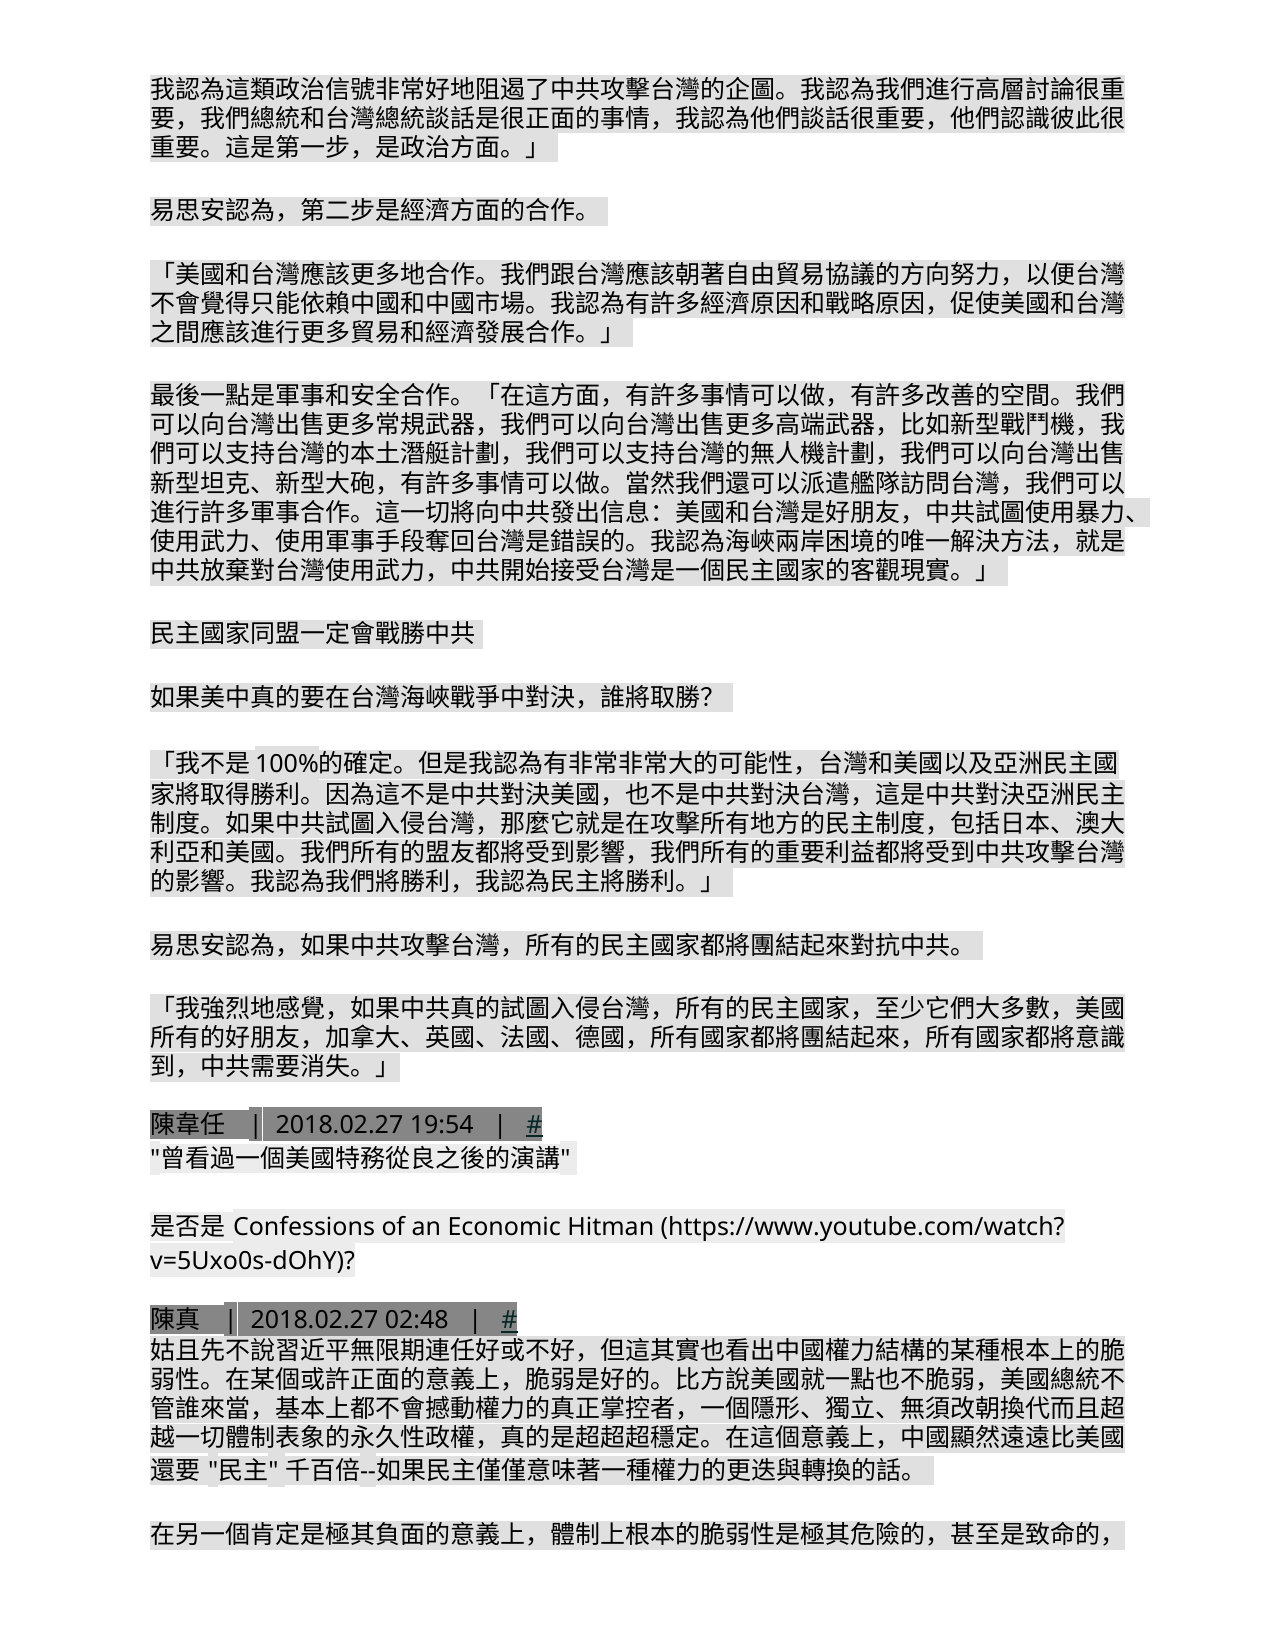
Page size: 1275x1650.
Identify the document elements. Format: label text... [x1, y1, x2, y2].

text 陳韋任 | 2018.02.27 19:54 | # [150, 1107, 1125, 1141]
text "曾看過一個美國特務從良之後的演講" 是否是 Confessions of an Economic Hitman (https://www.youtube.com/watch?v=5Uxo0s-dOhY)? [150, 1141, 1125, 1277]
text 姑且先不說習近平無限期連任好或不好，但這其實也看出中國權力結構的某種根本上的脆弱性。在某個或許正面的意義上，脆弱是好的。比方說美國就一點也不脆弱，美國總統不管誰來當，基本上都不會撼動權力的真正掌控者，一個隱形、獨立、無須改朝換代而且超越一切體制表象的永久性政權，真的是超超超穩定。在這個意義上，中國顯然遠遠比美國還要 "民主" 千百倍--如果民主僅僅意味著一種權力的更迭與轉換的話。 在另一個肯定是極其負面的意義上，體制上根本的脆弱性是極其危險的，甚至是致命的，因為，敵人只要成功打擊了這個脆弱的權力核心，就有可能使之整個崩盤。 大家可能以為我在胡扯，但我沒有。不但不是胡扯，這恰恰也是我一直很想講的一個想法，只是我個人有個困難，就像黃俊雄布袋戲裏那個怪老子，懂得很多絕世武功，但武功數量實在太多了，多到都不知道該使出哪一招。這意思是說，大多時候，我只能有一點點時間和心力寫 "一"，但我這個 "一" 其實是從 "一萬" 裏頭出來的，它表面上是 "一"，但它其實背後有著 "一萬" 的重量，但我總不可能每一件事把所有的 "一萬" 全倒出來，於是只能含含糊糊地講 "一"，講個粗糙的結論。結論乍看粗糙，但背後的 "一萬" 多少還是有點細緻的。 曾看過一個美國特務從良之後的演講，英文的，怕大家聽不懂，而我一時也找不到影片的中文翻譯，如果有找到，我再把它貼出來，或是自己找時間寫個摘要。那個演講應該很多人知道，講美國的 "真正政府"。聽起來像個爆炸性黑幕的大揭密，但是對內行人來講，那頂多只是一種普通常識。早在羅素那個年代就再三指出這樣一個超超超穩定的帝王權力結構，由軍火商和鉅富組成。 如果有個國家，它的權力結構始終掌握在一群永遠不須改選、永遠超越在體制之上的極少數人手裏，你會說它是個民主國家嗎？當然不會。羅素說，這是一種世襲體制，權力永遠牢牢掌握在軍火商與大富豪手裏。這個超超超穩定的國家就是美國。 當然，我不是說脆弱就等同於民主，也許你也可以說這樣一種脆弱 (包括中國古時候的帝制)，乃是因為它僅僅集權於一人或一家身上，但美國的超超超穩定權力結構之所以如此穩定，乃是因為利益與權力由各方惡勢力所分享與共有，形成一個真正掌權、無須改朝換代的太上政府，就像一個黑幫那樣。 中國原本的體制也是朝著超超超穩定結構的方向成熟發展，集權於一個由少數菁英組成的黨手中。中國共產黨雖然有上千萬黨員，但相較於十幾億人，畢竟是少數。如今，習近平卻因其個人之天縱英明，無人可比，搞得好像一時確實還非他不可，所以我是支持他無限期連任的，但這畢竟不應該是一種常態，甚至是國家發展道路上的一種警訊，警示其內在權力更迭與轉換上的某種困難。 不管怎麼說，所謂民主，始終是一種騙局。馬克吐溫說得對，所謂民主選舉如果真的能改變什麼的話，"他們" 怎麼可能還會讓我們選舉？Noam Chomsky也說，美國自己都不願意在國內實施民主了，他怎麼可能會想在世界其它地方搞民主？ 每當有人洋洋灑灑講民主，歌頌民主，我都很想問 "你所謂民主，究竟確切是指的什麼？" 我自己的看法是這樣，傳說中那樣一種西式民主，只有可能存在於以權鬥與武鬥為核心事項的世界之 "邊緣"，例如北歐一些小國 (它們是不是真的民主，老實說我沒研究，也不清楚)。假設它們真的是以所謂清純民意做為權力與意志來源的話，那麼，這樣一種民主典範，事實上並不可能存在於以大國鬥爭關係為核心的現實世界中，而只能以小國形式，存在於世界的邊緣。並且，它們的存在，恐怕也只是一種歷史的偶然而非必然。 [150, 1336, 1125, 1550]
text 陳真 | 2018.02.27 02:48 | # [150, 1302, 1125, 1336]
text 韋任，不是喔，你講的這個經濟殺手，我很久以前就已經做過一些介紹。我說的特務從良指的是 CIA 的 Kevin Shipp。相關影片很多，請先看這個，剛剛找到中文字幕： https://www.youtube.com/watch?v=ZFqUrWo7Em4 不知誰做的中文字幕，可能沒有翻譯得很好，不過八九不離十。強烈建議務必從頭看到尾。 我並不認為他講出任何我過去所不知道的資訊，不過，因為他曾經是CIA的高層主管，所以，他的言論當然會有它的一定驗證效果，驗證我們過去長期以來對於美國的認識基本上是正確的。這也就是我常說的 "圈內人認識論"；簡單說就是當你長期處於某種圈內，關注圈內種種，久而久之，你就會比一般人更能認識這個圈子；即便當你並無所謂證據或第一手接觸經驗時，你依然會比一般人更容易掌握真相。這是因為凡事總是有個內在一致性，你要說它是一種 "本質" 也未嘗不可。依據這樣一種一致性，透過無數的觀察經驗累積，真相的基本輪廓多少還是可以被清楚掌握。 Kevin Shipp把美國分成三種由內而外、由上而下的權力結構，最表面的一層就是一般人平常被灌輸的那個所謂美國民選政府 (包括總統與各級國會與地方政府等等)，透過某種選舉制度產生。這就是我們一般所說的美國政府。但這個政府其實不具實權，它只是個傀儡。在它之上還有個老大哥政府，就是 Shipp 所說的 Deep State (深層政府)，簡單說就是類似羅素所說的那個不必選舉、永遠存在的世襲政權，由軍火商和大財團組成。 不過，依據 Shipp 的分類，真正發號施令、呼風喚雨的卻是在民選政府和深層政府之上的一個恐怖血腥無惡不作的權力核心，叫做影子政府 ( Shadow Government)，主要就是以CIA (中情局) 為首的情治結構網絡。 我覺得這樣的分類法不太對，因為這很容易會讓人誤以為這三種 "政府" 分別是由不同的人馬掌控，甚至會誤以為民選政府是無辜的、清純的，誤以為它只是受到上面的深層政府與影子政府之脅迫或掌控或誤導，以致於不斷為非作歹。 但在我看來，大多時候並非如此，事實真相應該是這樣：有這麼一群羅素所說的世襲階級，掌控所謂民選政府的組成，透過媒體以及一切政治資源的操弄與掌控，這個世襲階級幾乎永遠百分之百都可以選出他們所要的總統與各級國會議員。或者正確地說，幾乎所有候選人全是這個世襲階級所推出，不管選出誰都一樣，都得為世襲階級效命，極少有例外。 就我所知，也許只有川普是個例外，只有川普之當選並非在他們的預料之中，可謂史無前例。在這個意義上，我很佩服川普的膽識；但他要嘛死路一條，要不就是照樣得屈從於背後的真正權力世襲階級去辦事。 所謂世襲階級是哪些人呢，當然數不清。若以當年布希政府為例，包括整個布希家族、副總統錢尼，當時的國防部長倫斯斐 (Rumsfeld)，當時的副國務卿阿米塔吉 (Richard Armitage)，以及人稱黑暗王子、向來鼓吹核武戰爭的 Richard Perle，還有各種深入權力核心的智囊或智庫，特別是比方說 PNAC (The Project for the New American Century) 等等這些人與組織，在我看來，都是世襲階級的一份子，作惡多端，包括自導自演 911事件 (我已經敢公開這樣論斷911的真相)，發動伊拉克侵略戰爭等等等。 這些年，頻頻率領一堆軍火商及戰爭販子來台灣、巴不得台海趕緊發生戰爭、不斷強迫台灣跟美國買武器、不斷鼓吹台灣人要勇敢站起來武裝自己和大陸打仗的阿米塔吉，應該就是人渣黨的直屬主人。所謂總統蔡啥小競選前赴美 "面試"，應該就是向這位主人做簡報。 阿米塔吉是誰呢？此人就是侵略伊拉克戰爭的主要推手之一，在柯林頓時代就公然積極鼓吹侵略伊拉克。1981年擔任雷根政府的國防部代理次長，過去曾經在越戰中涉及 "鳳凰" 暗殺計劃 (殺害至少八萬多名越南人)；2008年，擔任共和黨總統候選人、惡名昭彰的 McCain (馬侃) 的亞太外交政策推手；在美國政府中，長年鼓吹與策畫各項國際侵略戰爭不遺餘力；目前活躍於各種專門在國際間推銷 "民主自由" (亦即推銷 "政變"、"暗殺" 與 "軍火") 的公關公司或智庫，常常來台灣賣軍火。經常發表鼓吹兩岸戰爭言論的 Project 2049 Institute，就是以阿米塔吉為首的一個所謂智庫 (參考底下報導。類似新聞，不勝枚舉，似乎巴不得兩岸趕緊打仗)。這部份，以後有時間再多講。 有一部電影叫做 Fair Game，我沒看，台灣好像翻譯做 "不公平的戰爭"，真實故事改編搬上螢幕。這個醜聞叫做 Plame affair，真實的經過大約是這樣：有一位 CIA的女特務 Valerie Plame ，和她的先生 (一位外交官) 被派往非洲尼日共和國調查海珊是否來此購買輻射原料--鈾。經過無數的調查證實，早在1991年第一次波斯灣戰爭之後，海珊就根本沒有發展核武與生化武器的能力與企圖。 但是，侵略伊拉克是美國這群恐怖血腥的世襲階級的既定計畫，所謂調查，只是做個樣子欺騙世人。於是，明明調查結果是海珊並沒有向尼日購買鈾原料，但美國政府依然繼續瞎掰，瞎掰了上千個謊言，照樣入侵伊拉克。儘管聯合國首席武檢官當時甚至公開指控美國政府刻意撒謊，布希和倫斯斐及阿米塔吉等這群血腥人渣照樣入侵，殺害上百萬名伊拉克人(根據一項學術調查，絕對不止Kevin Shipp所說的50萬人)，並實質佔領伊拉克至今。 問題就出在，當美國於2003年3月20號對伊拉克發動侵略戰爭之後，這位女特務 Valerie Plame 的老公，卻在七月對媒體表示，經過他們的調查，實在找不到任何能證明海珊購買輻射原料的事證。沒想到，不久之後，他們夫妻倆就完蛋了，媒體竟然公布他們的真實身份是CIA特務，等於是要置他們於死地。後來發現，故意對媒體洩露其特務身份的人，就是這位阿米塔吉，使Plame夫妻身敗名裂，身陷險境，做為一種報復。 這只是一個微不足道的小插曲，順便一提，但你從中也可以看得出來布希與阿米塔吉等等這些血腥人渣之狠毒與無所不用其極。至於越戰中極度血腥的鳳凰暗殺計畫，以後有機會再說。 我只是想說，美國的權力結構並非如 Shipp所言那般分成一級又一級，彷彿彼此之間的成員各自不同，但事實並非如此。至於 Shipp 所謂真正掌權的 "影子政府"，在我看來，並非首腦，而只是恐怖世襲階級的東廠錦衣衛，雖然常常獨斷獨行，但基本上仍是聽命於羅素所說的這個由軍火商與大財團組成的世襲階級。 麻煩各位花點時間，大約一個小時，仔細把 Shipp 的演講影片看完。其它還有很多很多事，講不完。以後再說。台灣人應該認清誰才是真正想要傷害你的人，就是這群非常恐怖血腥的美國人渣，但台灣人卻把他們奉為神明那般膜拜，不管藍綠，誰想參選大位，就得接受這些人渣的面試與忠誠考核，而這些人渣，正是一心想把我們推向地獄以謀取私人暴利的血腥恐怖魔頭。 對此，我常覺得很無言，很可悲，台灣人完全不知道是非善惡，完全被朦蔽，把意味著康莊大道的兩岸統一坦途視為通往地獄之路，把善待自己的同胞視為不共戴天的仇敵，卻把無惡不作的美、日魔鬼以及島內綠油油、貪婪無度的人渣走狗給當成神明與救星般崇拜仰慕。常覺得很挫折，我這點無用的餘生以及零碎忙碌的時間，究竟能做些什麼？可讓密不通風的漫天巨大謊言出現一點缺口，好迎來一點曙光呢？ 陳真 2018. 02. 28. ======================= 專訪攻台計劃曝光者：中共無能力無膽攻台 【大紀元2017年10月06日訊】（大紀元記者秦越採訪報導） 美國智庫2049項目研究所（Project 2049 Institute）研究員、中國問題專家易思安（Ian Easton）本週出版新書，曝光一份中共攻打台灣的祕密計劃。但是他對大紀元表示，他認為中共沒有實力和膽量攻打台灣，因為那將是中共跟整個亞洲民主制度的對決，也將是中共政權的自殺選擇。 2049項目研究所是一家位於美國華府的智庫機構，以亞洲為主要研究對象，執行長是前美國國務院副助理國務卿蘭道爾．薛瑞福（Randall G. Schriver），重要成員包括前美國副國務卿阿米塔吉（Richard Lee Armitage）。 易思安的新書名為「中共侵略威脅」。書中披露，由中共軍隊起草的這份祕密戰爭計劃呼籲對台灣發起大規模軍事攻擊。屆時中共軍隊將進行海上和空中封鎖，然後發起兩棲海岸登陸攻擊，預計使用40萬軍人。 易思安告訴大紀元，他並沒有中共戰爭計劃的拷貝，那是中共的絕密文件。他的信息來源有兩個，一個是台灣2013年國防白皮書。在這份白皮書當中，台灣軍隊說中共有一個計劃，準備在2020年入侵台灣。 第二個信息來源是中共軍事院校的教材。「我有很多中共軍事院校、指揮官學校的教科書，還有一些手冊，以及他們做過的一些技術研究。所有這些來自中共軍方的文件都說，他們計劃在未來的某個時候入侵台灣，他們在準備此事。」 易思安在書中試圖說明，現實是非常不同的。易思安說：「我認為實際上，中共沒有能力入侵台灣。他們也不會在2020年入侵台灣。」 中共軍隊沒有能力跨越台灣海峽 易思安說，他不相信中共有實力或膽量攻擊台灣。那對中共而言是自殺行為。易思安列舉了幾個理由。 「中共沒有足夠好的台灣情報，他們沒有足夠強大的軍隊入侵台灣，他們沒有辦法阻止美國干預。他們可以威脅，他們可以傷害我們，但是他們阻止不了我們。實際上，他們的軍隊不是足夠的大，不是足夠的強，能讓他們真的跨越台灣海峽、搶灘登陸。如果他們真的要入侵，他們必須拿下海灘，他們必須拿下港口設施和海港，他們必須拿下機場。台灣軍隊也強大，以至於這樣的情況不可能發生。」 中共軍隊擁有200萬現役軍人，而台灣常備部隊只有21萬人。為什麼說共軍的力量不足以拿下台灣？ 易思安說：「即使你有一個龐大的軍隊，但你不能隨心所欲地、在你想要的時候，將之運送到你想去的地方。所以這是一個後勤問題。他們有一個很大的運輸問題，他們沒有足夠的船隻，他們沒有足夠的水陸兩用車，他們沒有足夠的直昇機。他們有各種問題。所以他們可能有一個龐大的軍隊，但是他們不能足夠快速地將這個軍隊運送過台灣海峽，登陸攻擊台灣軍隊。因為台灣也有龐大的軍隊。中共只有很少數的地方可以登陸。在所有這些地方，台灣都擁有巨大的優勢，他們有坦克，他們有火箭發射器，他們有大砲。所以，雖然中共的確有龐大的軍隊，但是我不認為他們可以將這個軍隊足夠快速地運過台灣海峽，取得戰爭勝利。」 但是如果中共發射導彈和發動空襲呢？自從上世紀80年代以來，中共將1000枚彈道導彈和巡航導彈部署在能打到台灣的距離之內。 易思安說：「的確，中共的導彈能力非常危險，對台灣是個很大的威脅，對美國也是個很大的威脅。我們在日本沖繩、關島有軍事基地，中共的導彈是很大的威脅，這毫無疑問。他們的轟炸機、他們的戰鬥機、他們的潛艇是非常嚴重的威脅，他們當然可以造成很大的破壞。他們可以殺死很多人，他們可以燒毀城市。他們可以攻擊空軍基地，他們可以攻擊指揮控制中心，他們可以攻擊台北的總統府，諸如此類。但是他們無法摧毀台灣的軍隊──台灣海軍、台灣空軍、海軍陸戰隊和軍警。他們用導彈和轟炸機造成不了太大的破壞，因為台灣準備充分，有地堡、有隧道、有地下設施。所以99%的台灣軍隊將能夠在導彈攻擊和轟炸機攻擊當中存活下來。」 美國將捍衛台灣 如果中共真的攻打台灣，美國會怎麼做？ 易思安說：「如果中共攻擊台灣，如果他們有這個意圖，我們將會知道。美國有很好的情報，我們將會至少提前六十天知道，最差也會提前三十天知道。所以我們可以開始準備，我們可以開始調動航母、潛艇、轟炸機、戰鬥機，我們將開始做所有幫助捍衛台灣所需要做的事情。我們將準備好網絡戰專家，我們將向台灣輸送物資，我們將派遣情報人員到台灣，當然台灣也有很好的情報人員。我們將做許多事情，我們可以做很多事情，希望這將足以改變中共的計劃，我們可以從一開始就阻止這場戰爭。即使他們有攻打台灣的想法，但是如果美國、台灣、當然還有日本，如果我們做了所有正確的事情，我們可以改變他們的想法，我們可以維持台灣海峽的和平。」 如果中共攻打台灣，美國一定會捍衛台灣嗎？ 易思安說：「我不是100%的肯定，但是我要說有90%的可能性我們會捍衛台灣。我認為即使在這10%的可能性當中，即使我們沒有立刻現身，但是一旦戰爭開始一兩週，我們也肯定會現身幫助捍衛台灣。」 易思安指出，美國有法律義務捍衛台灣。《台灣關係法》規定美國必須保證台灣有能力阻止中共使用武力攻打台灣。 「這意味著，如果總統下令，美國太平洋司令將時刻準備幫助捍衛台灣。所以如果中共真的打破和平，那將是戰爭入侵，那將是入侵另外一個國家，那將是中共的一個極端決定。如果他們這樣做，那麼美國將準備幫助台灣。台灣有非常強大的軍隊，最大的擔子將落在台灣身上。但是，當然美國會準備幫助台灣，如果那樣的噩夢情形發生。」 那麼根據《台灣關係法》，一旦中共和台灣爆發戰爭，美國應該提供何種幫助？是親自捍衛台灣，還是僅僅提供武器？ 「這個決定只有總統才能做出。但是在過去我們看到，從里根總統到現在的川普（特朗普）總統，美國過去的政策一直是，不但向台灣提供武器，而且幫助訓練台灣軍官和台灣軍隊。有許多事情在進行，比較低調地在進行，（美國提供）許多訓練、許多支持。我們兩國一起在做各種事情，幫助支持台灣。當然迄今從未發生過戰爭，所以《台灣關係法》從未受到過考驗。但是如果它真的受到考驗，在我看來，至少有90%的機會美國將捍衛台灣。」 那是否意味著，美國將直接參與戰爭？易思安回答說：「是的。」 台海衝突會引爆核戰爭嗎？ 如果這樣一場戰爭爆發，將會是怎樣的情形呢？ 「沒有辦法知道。這事從未發生過。並且我們希望它永遠不會發生。那將是噩夢。所以我們不確定會發生什麼。當然，美國對這件事有計劃，我相信是這樣。當然台灣對這種可能性也有很好的計劃。中共對這個可能性也有計劃。每個人都有計劃。但是計劃是建立在假設的基礎上，建立在猜測和想像情形的基礎上。沒有人知道實際將發生什麼。由於沒有人知道實際將發生什麼，每個人都害怕它發生。我想這是中共永遠不會試圖入侵台灣的一個原因。」 有一些人擔憂，台海衝突可能迅速升級為美中核戰爭。但是易思安不這樣認為。 「我認為它將是常規戰爭，我不認為它將是核戰爭。但是我不是100%確定。有很小的機會，它可能升級為核戰爭。因為假如中共入侵台灣，那意味著中共最高領導人已經瘋狂，他們已經決定冒著政權自殺的風險，所以在這樣的情況下，一切賭注都失效了。你不知道將發生什麼。這是為什麼它如此可怕。」 美國應全方位加強跟台灣合作 打消中共念頭 為了防止這樣一場戰爭爆發，美國可以做些什麼呢？易思安認為，美國可以從政治、經濟、軍事三個層面加強跟台灣的合作，打消中共入侵台灣的念頭。 「我認為有很多事情我們可以做。我們看到的一件事是，川普總統早先接聽蔡英文的電話。我認為這類政治信號非常好地阻遏了中共攻擊台灣的企圖。我認為我們進行高層討論很重要，我們總統和台灣總統談話是很正面的事情，我認為他們談話很重要，他們認識彼此很重要。這是第一步，是政治方面。」 易思安認為，第二步是經濟方面的合作。 「美國和台灣應該更多地合作。我們跟台灣應該朝著自由貿易協議的方向努力，以便台灣不會覺得只能依賴中國和中國市場。我認為有許多經濟原因和戰略原因，促使美國和台灣之間應該進行更多貿易和經濟發展合作。」 最後一點是軍事和安全合作。「在這方面，有許多事情可以做，有許多改善的空間。我們可以向台灣出售更多常規武器，我們可以向台灣出售更多高端武器，比如新型戰鬥機，我們可以支持台灣的本土潛艇計劃，我們可以支持台灣的無人機計劃，我們可以向台灣出售新型坦克、新型大砲，有許多事情可以做。當然我們還可以派遣艦隊訪問台灣，我們可以進行許多軍事合作。這一切將向中共發出信息：美國和台灣是好朋友，中共試圖使用暴力、使用武力、使用軍事手段奪回台灣是錯誤的。我認為海峽兩岸困境的唯一解決方法，就是中共放棄對台灣使用武力，中共開始接受台灣是一個民主國家的客觀現實。」 民主國家同盟一定會戰勝中共 如果美中真的要在台灣海峽戰爭中對決，誰將取勝？ 「我不是100%的確定。但是我認為有非常非常大的可能性，台灣和美國以及亞洲民主國家將取得勝利。因為這不是中共對決美國，也不是中共對決台灣，這是中共對決亞洲民主制度。如果中共試圖入侵台灣，那麼它就是在攻擊所有地方的民主制度，包括日本、澳大利亞和美國。我們所有的盟友都將受到影響，我們所有的重要利益都將受到中共攻擊台灣的影響。我認為我們將勝利，我認為民主將勝利。」 易思安認為，如果中共攻擊台灣，所有的民主國家都將團結起來對抗中共。 「我強烈地感覺，如果中共真的試圖入侵台灣，所有的民主國家，至少它們大多數，美國所有的好朋友，加拿大、英國、法國、德國，所有國家都將團結起來，所有國家都將意識到，中共需要消失。」 [150, 75, 1125, 1082]
